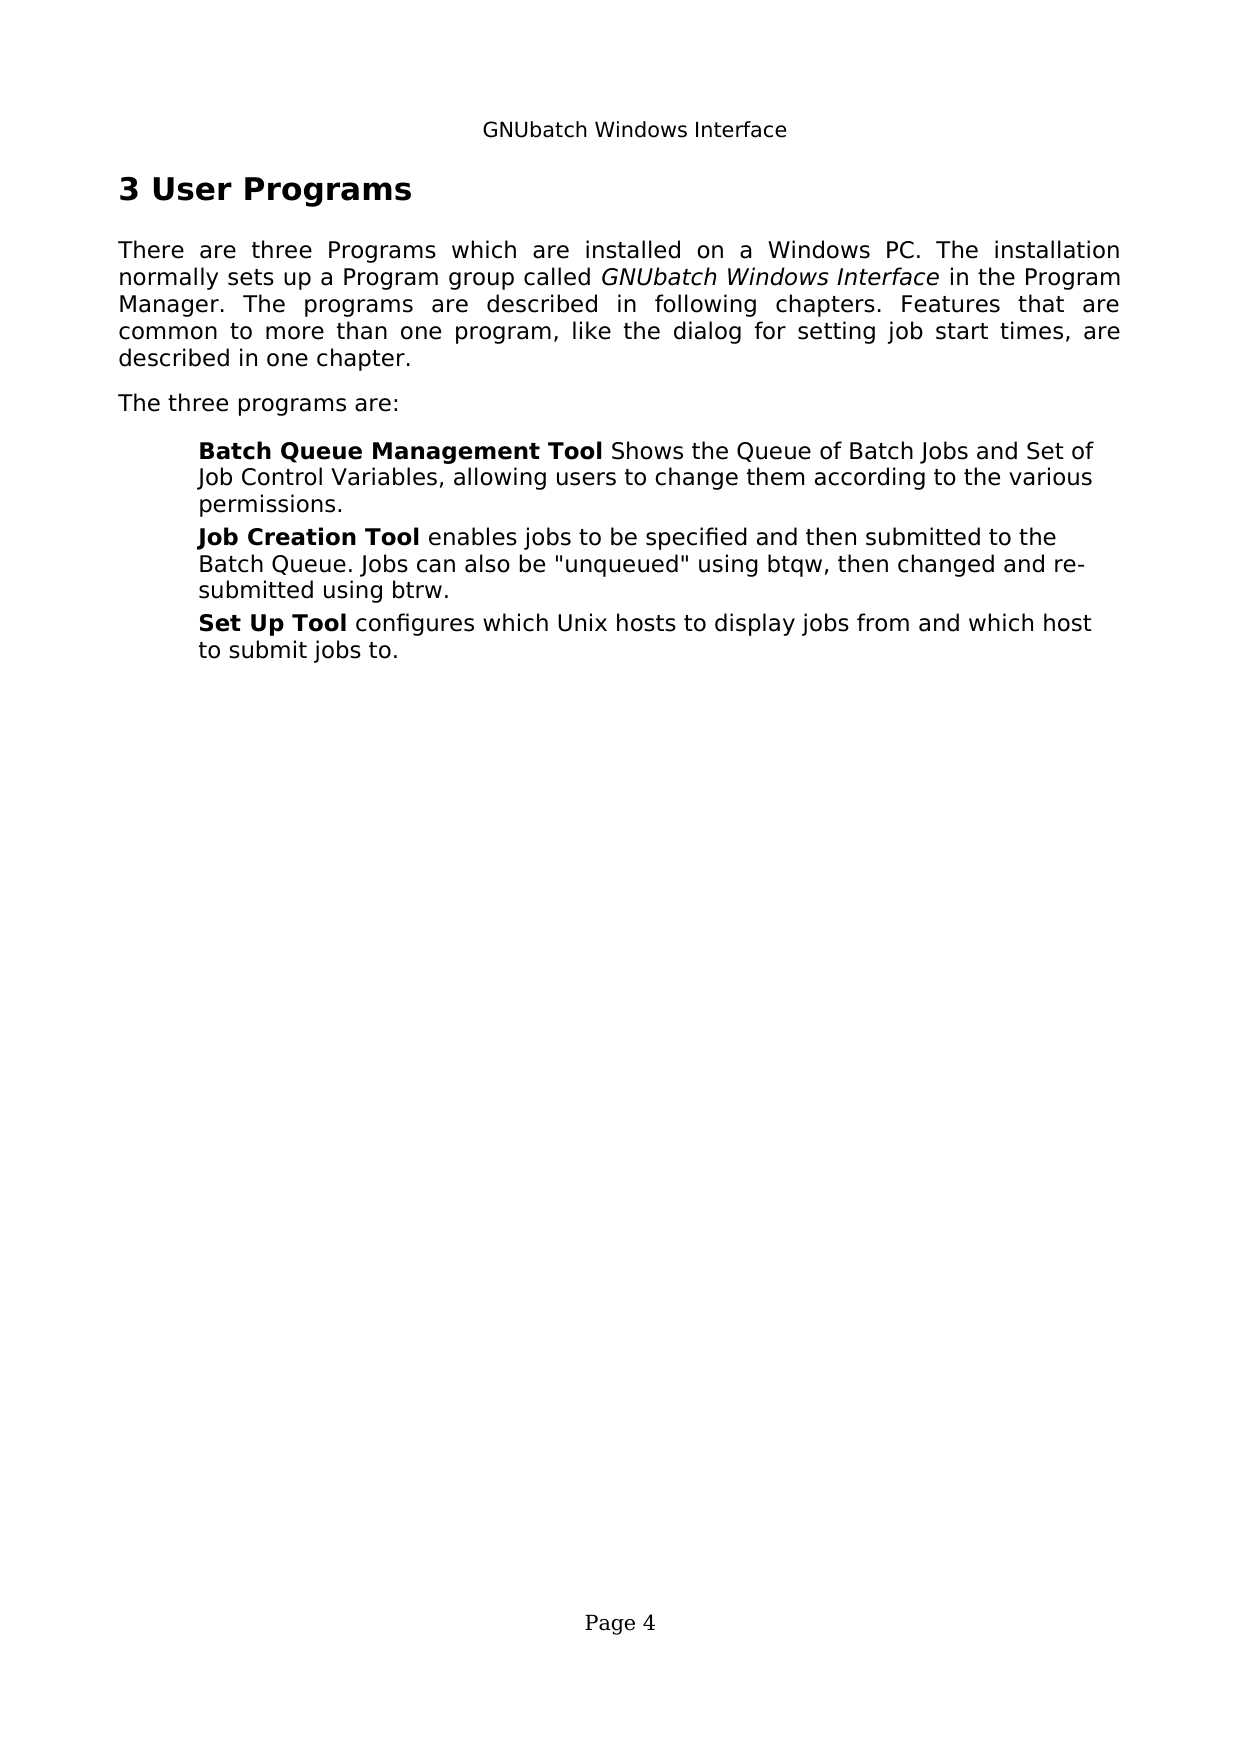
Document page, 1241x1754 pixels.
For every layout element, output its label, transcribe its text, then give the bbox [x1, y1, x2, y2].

table_header [118, 435, 195, 521]
table_cell [118, 607, 195, 667]
table_header Batch Queue Management Tool Shows the Queue of Batch Jobs and Set of Job Control Variables, allowing users to change them according to the various permissions. [195, 435, 1122, 521]
table_cell Set Up Tool configures which Unix hosts to display jobs from and which host to submit jobs to. [195, 607, 1122, 667]
text The three programs are: [118, 390, 1122, 417]
subtitle User Programs [118, 172, 1122, 208]
text There are three Programs which are installed on a Windows PC. The installation normally sets up a Program group called GNUbatch Windows Interface in the Program Manager. The programs are described in following chapters. Features that are common to more than one program, like the dialog for setting job start times, are described in one chapter. [118, 238, 1122, 371]
table_cell [118, 521, 195, 607]
table_cell Job Creation Tool enables jobs to be specified and then submitted to the Batch Queue. Jobs can also be "unqueued" using btqw, then changed and re-submitted using btrw. [195, 521, 1122, 607]
